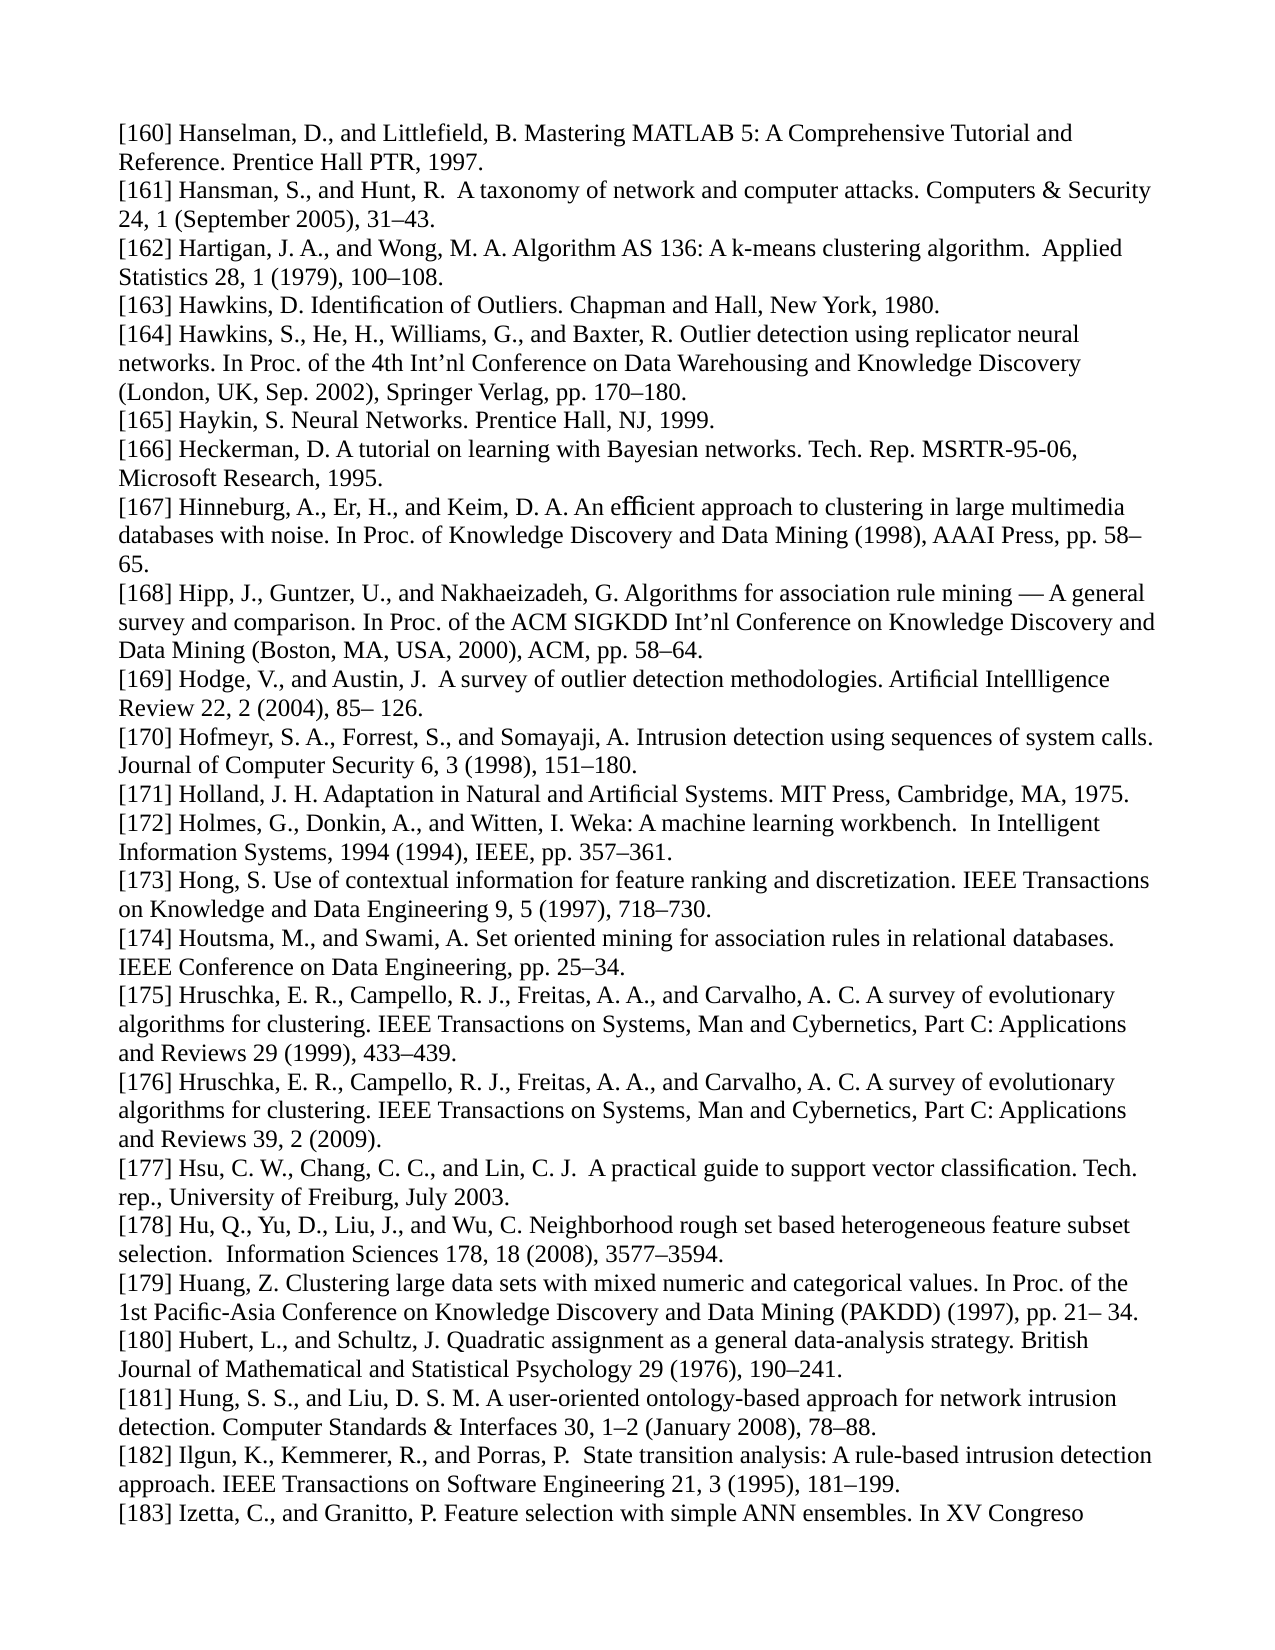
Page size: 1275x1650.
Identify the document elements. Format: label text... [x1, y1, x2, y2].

text [171] Holland, J. H. Adaptation in Natural and Artiﬁcial Systems. MIT Press, Cambridge, MA, 1975. [118, 779, 1157, 808]
text [160] Hanselman, D., and Littlefield, B. Mastering MATLAB 5: A Comprehensive Tutorial and Reference. Prentice Hall PTR, 1997. [118, 118, 1157, 176]
text [161] Hansman, S., and Hunt, R. A taxonomy of network and computer attacks. Computers & Security 24, 1 (September 2005), 31–43. [118, 176, 1157, 233]
text [165] Haykin, S. Neural Networks. Prentice Hall, NJ, 1999. [118, 406, 1157, 434]
text [176] Hruschka, E. R., Campello, R. J., Freitas, A. A., and Carvalho, A. C. A survey of evolutionary algorithms for clustering. IEEE Transactions on Systems, Man and Cybernetics, Part C: Applications and Reviews 39, 2 (2009). [118, 1067, 1157, 1153]
text [181] Hung, S. S., and Liu, D. S. M. A user-oriented ontology-based approach for network intrusion detection. Computer Standards & Interfaces 30, 1–2 (January 2008), 78–88. [118, 1383, 1157, 1441]
text [177] Hsu, C. W., Chang, C. C., and Lin, C. J. A practical guide to support vector classiﬁcation. Tech. rep., University of Freiburg, July 2003. [118, 1153, 1157, 1211]
text [174] Houtsma, M., and Swami, A. Set oriented mining for association rules in relational databases. IEEE Conference on Data Engineering, pp. 25–34. [118, 923, 1157, 981]
text [178] Hu, Q., Yu, D., Liu, J., and Wu, C. Neighborhood rough set based heterogeneous feature subset selection. Information Sciences 178, 18 (2008), 3577–3594. [118, 1211, 1157, 1268]
text [182] Ilgun, K., Kemmerer, R., and Porras, P. State transition analysis: A rule-based intrusion detection approach. IEEE Transactions on Software Engineering 21, 3 (1995), 181–199. [118, 1441, 1157, 1498]
text [162] Hartigan, J. A., and Wong, M. A. Algorithm AS 136: A k-means clustering algorithm. Applied Statistics 28, 1 (1979), 100–108. [118, 233, 1157, 291]
text [179] Huang, Z. Clustering large data sets with mixed numeric and categorical values. In Proc. of the 1st Paciﬁc-Asia Conference on Knowledge Discovery and Data Mining (PAKDD) (1997), pp. 21– 34. [118, 1268, 1157, 1326]
text [166] Heckerman, D. A tutorial on learning with Bayesian networks. Tech. Rep. MSRTR-95-06, Microsoft Research, 1995. [118, 434, 1157, 492]
text [173] Hong, S. Use of contextual information for feature ranking and discretization. IEEE Transactions on Knowledge and Data Engineering 9, 5 (1997), 718–730. [118, 866, 1157, 923]
text [167] Hinneburg, A., Er, H., and Keim, D. A. An eﬃcient approach to clustering in large multimedia databases with noise. In Proc. of Knowledge Discovery and Data Mining (1998), AAAI Press, pp. 58–65. [118, 492, 1157, 578]
text [170] Hofmeyr, S. A., Forrest, S., and Somayaji, A. Intrusion detection using sequences of system calls. Journal of Computer Security 6, 3 (1998), 151–180. [118, 722, 1157, 779]
text [163] Hawkins, D. Identiﬁcation of Outliers. Chapman and Hall, New York, 1980. [118, 291, 1157, 319]
text [183] Izetta, C., and Granitto, P. Feature selection with simple ANN ensembles. In XV Congreso [118, 1498, 1157, 1527]
text [169] Hodge, V., and Austin, J. A survey of outlier detection methodologies. Artiﬁcial Intellligence Review 22, 2 (2004), 85– 126. [118, 664, 1157, 722]
text [180] Hubert, L., and Schultz, J. Quadratic assignment as a general data-analysis strategy. British Journal of Mathematical and Statistical Psychology 29 (1976), 190–241. [118, 1326, 1157, 1383]
text [164] Hawkins, S., He, H., Williams, G., and Baxter, R. Outlier detection using replicator neural networks. In Proc. of the 4th Int’nl Conference on Data Warehousing and Knowledge Discovery (London, UK, Sep. 2002), Springer Verlag, pp. 170–180. [118, 319, 1157, 406]
text [175] Hruschka, E. R., Campello, R. J., Freitas, A. A., and Carvalho, A. C. A survey of evolutionary algorithms for clustering. IEEE Transactions on Systems, Man and Cybernetics, Part C: Applications and Reviews 29 (1999), 433–439. [118, 981, 1157, 1067]
text [172] Holmes, G., Donkin, A., and Witten, I. Weka: A machine learning workbench. In Intelligent Information Systems, 1994 (1994), IEEE, pp. 357–361. [118, 808, 1157, 866]
text [168] Hipp, J., Guntzer, U., and Nakhaeizadeh, G. Algorithms for association rule mining — A general survey and comparison. In Proc. of the ACM SIGKDD Int’nl Conference on Knowledge Discovery and Data Mining (Boston, MA, USA, 2000), ACM, pp. 58–64. [118, 578, 1157, 664]
